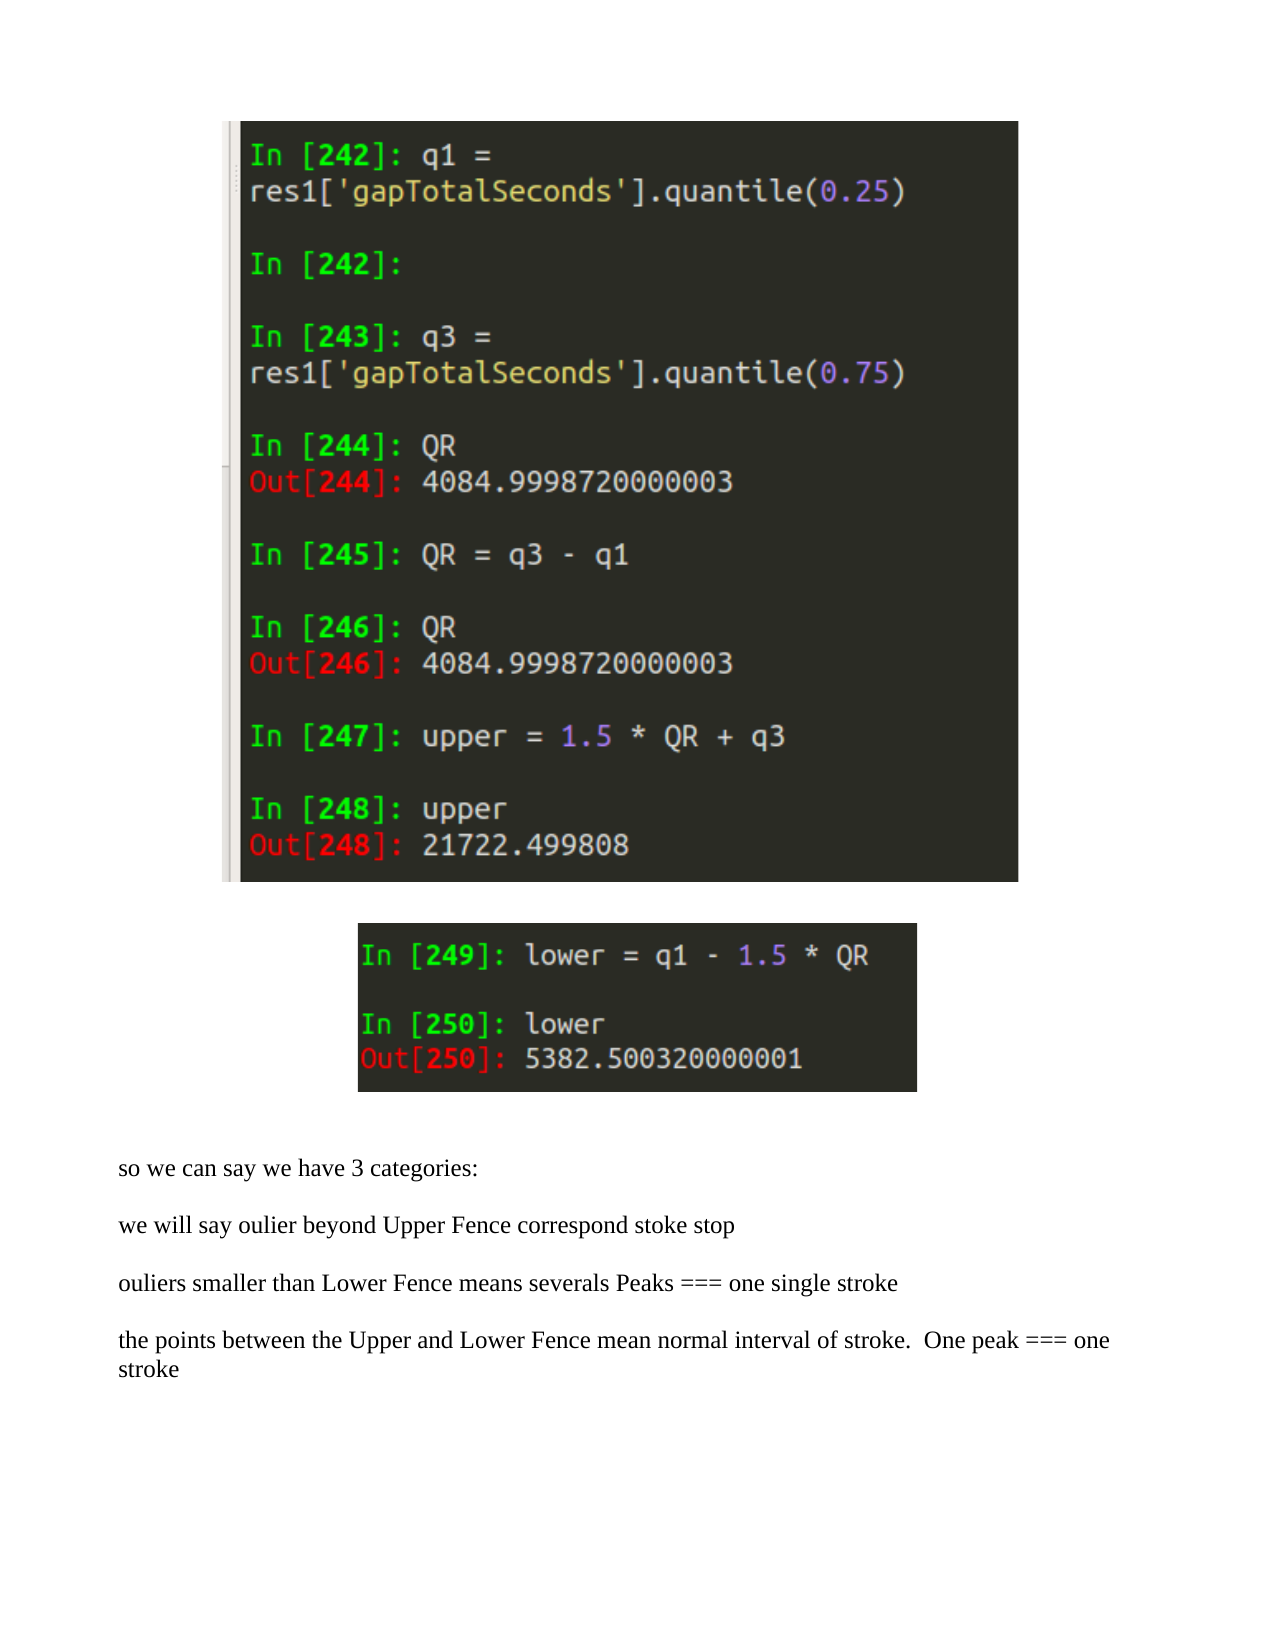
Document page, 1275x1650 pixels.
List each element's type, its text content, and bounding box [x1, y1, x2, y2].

text we will say oulier beyond Upper Fence correspond stoke stop [118, 1211, 1157, 1239]
picture [357, 923, 918, 1092]
picture [221, 121, 1019, 882]
text ouliers smaller than Lower Fence means severals Peaks === one single stroke [118, 1268, 1157, 1297]
text so we can say we have 3 categories: [118, 1153, 1157, 1182]
text the points between the Upper and Lower Fence mean normal interval of stroke. One peak === one stroke [118, 1326, 1157, 1383]
